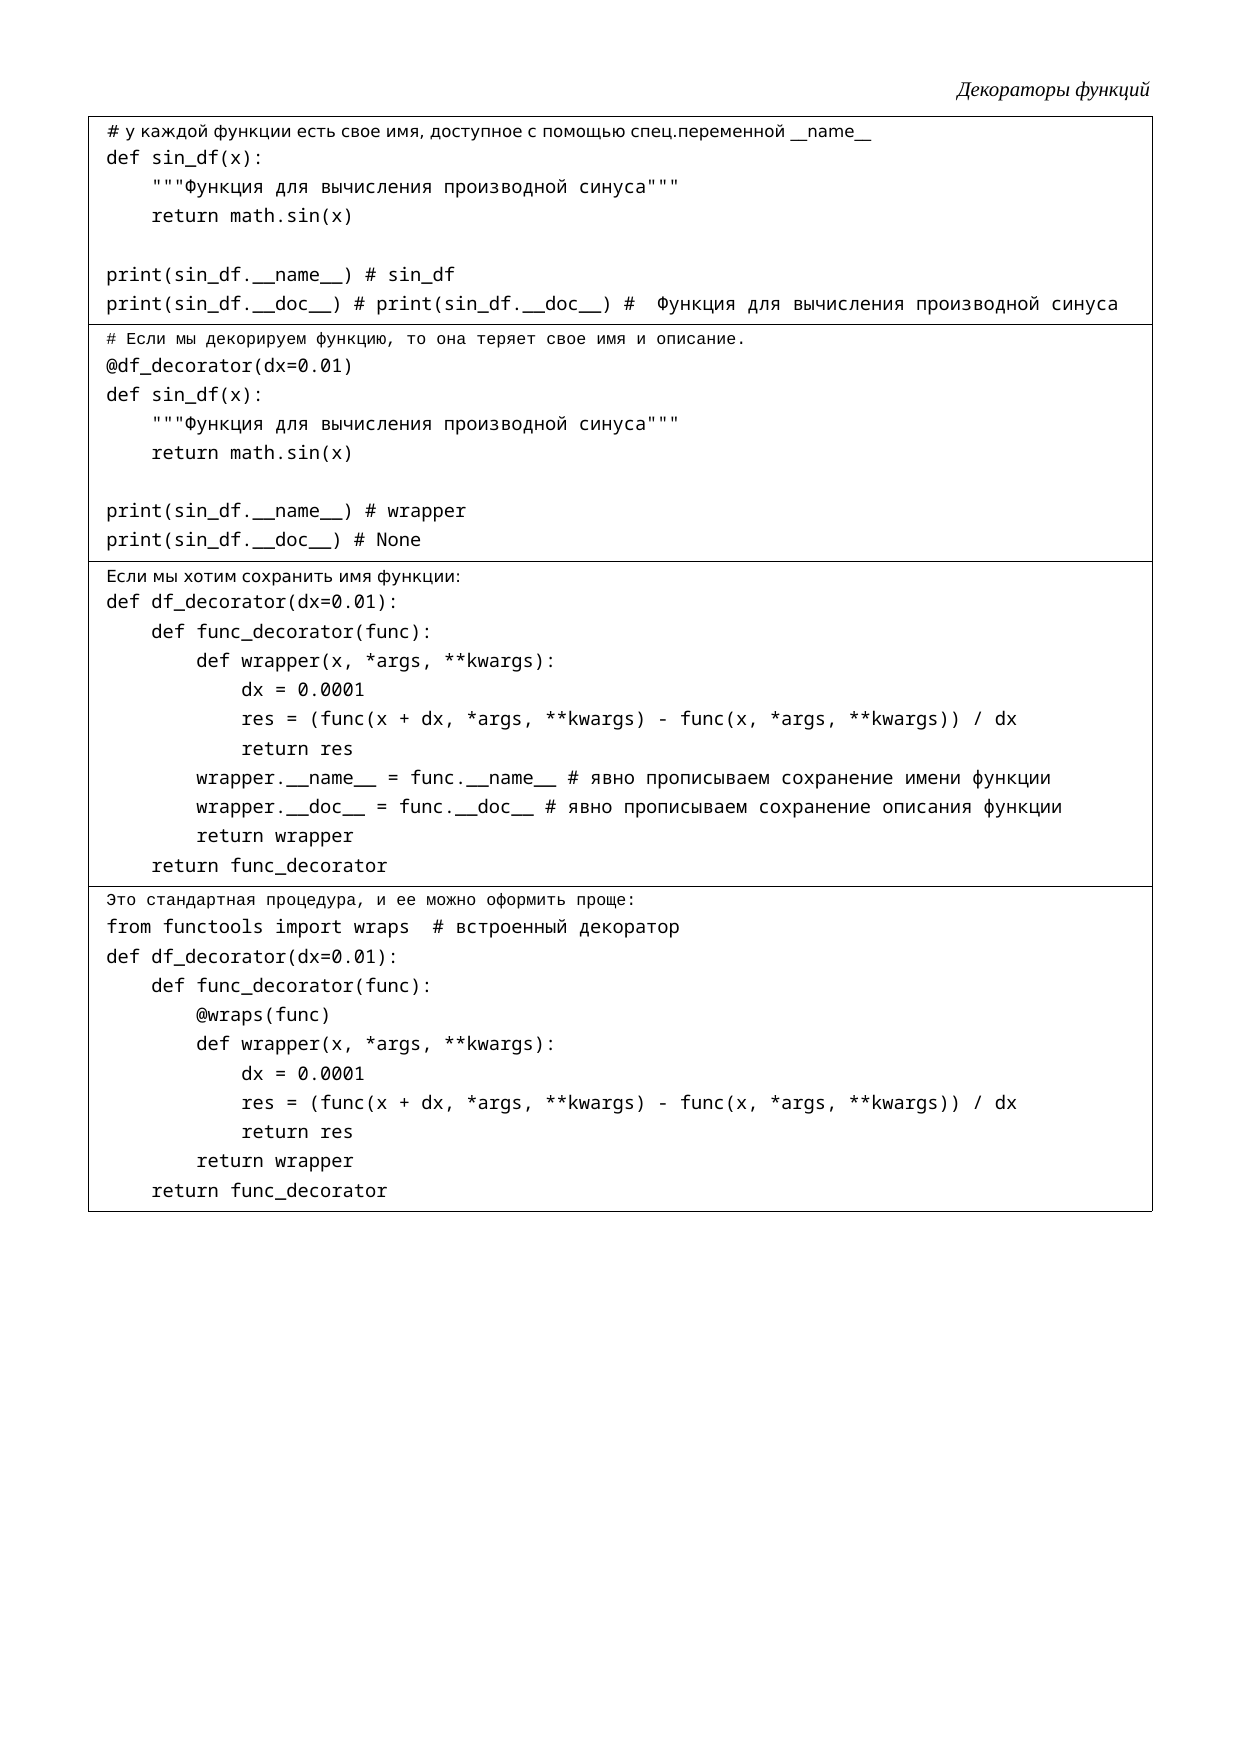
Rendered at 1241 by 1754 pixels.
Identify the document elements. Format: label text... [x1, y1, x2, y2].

table_cell # Если мы декорируем функцию, то она теряет свое имя и описание. @df_decorator(dx=0.01) def sin_df(x): """Функция для вычисления производной синуса""" return math.sin(x) print(sin_df.__name__) # wrapper print(sin_df.__doc__) # None [89, 325, 1152, 561]
table_cell Это стандартная процедура, и ее можно оформить проще: from functools import wraps # встроенный декоратор def df_decorator(dx=0.01): def func_decorator(func): @wraps(func) def wrapper(x, *args, **kwargs): dx = 0.0001 res = (func(x + dx, *args, **kwargs) - func(x, *args, **kwargs)) / dx return res return wrapper return func_decorator [89, 887, 1152, 1211]
table_cell Если мы хотим сохранить имя функции: def df_decorator(dx=0.01): def func_decorator(func): def wrapper(x, *args, **kwargs): dx = 0.0001 res = (func(x + dx, *args, **kwargs) - func(x, *args, **kwargs)) / dx return res wrapper.__name__ = func.__name__ # явно прописываем сохранение имени функции wrapper.__doc__ = func.__doc__ # явно прописываем сохранение описания функции return wrapper return func_decorator [89, 562, 1152, 886]
table_cell # у каждой функции есть свое имя, доступное с помощью спец.переменной __name__ def sin_df(x): """Функция для вычисления производной синуса""" return math.sin(x) print(sin_df.__name__) # sin_df print(sin_df.__doc__) # print(sin_df.__doc__) # Функция для вычисления производной синуса [89, 117, 1152, 324]
